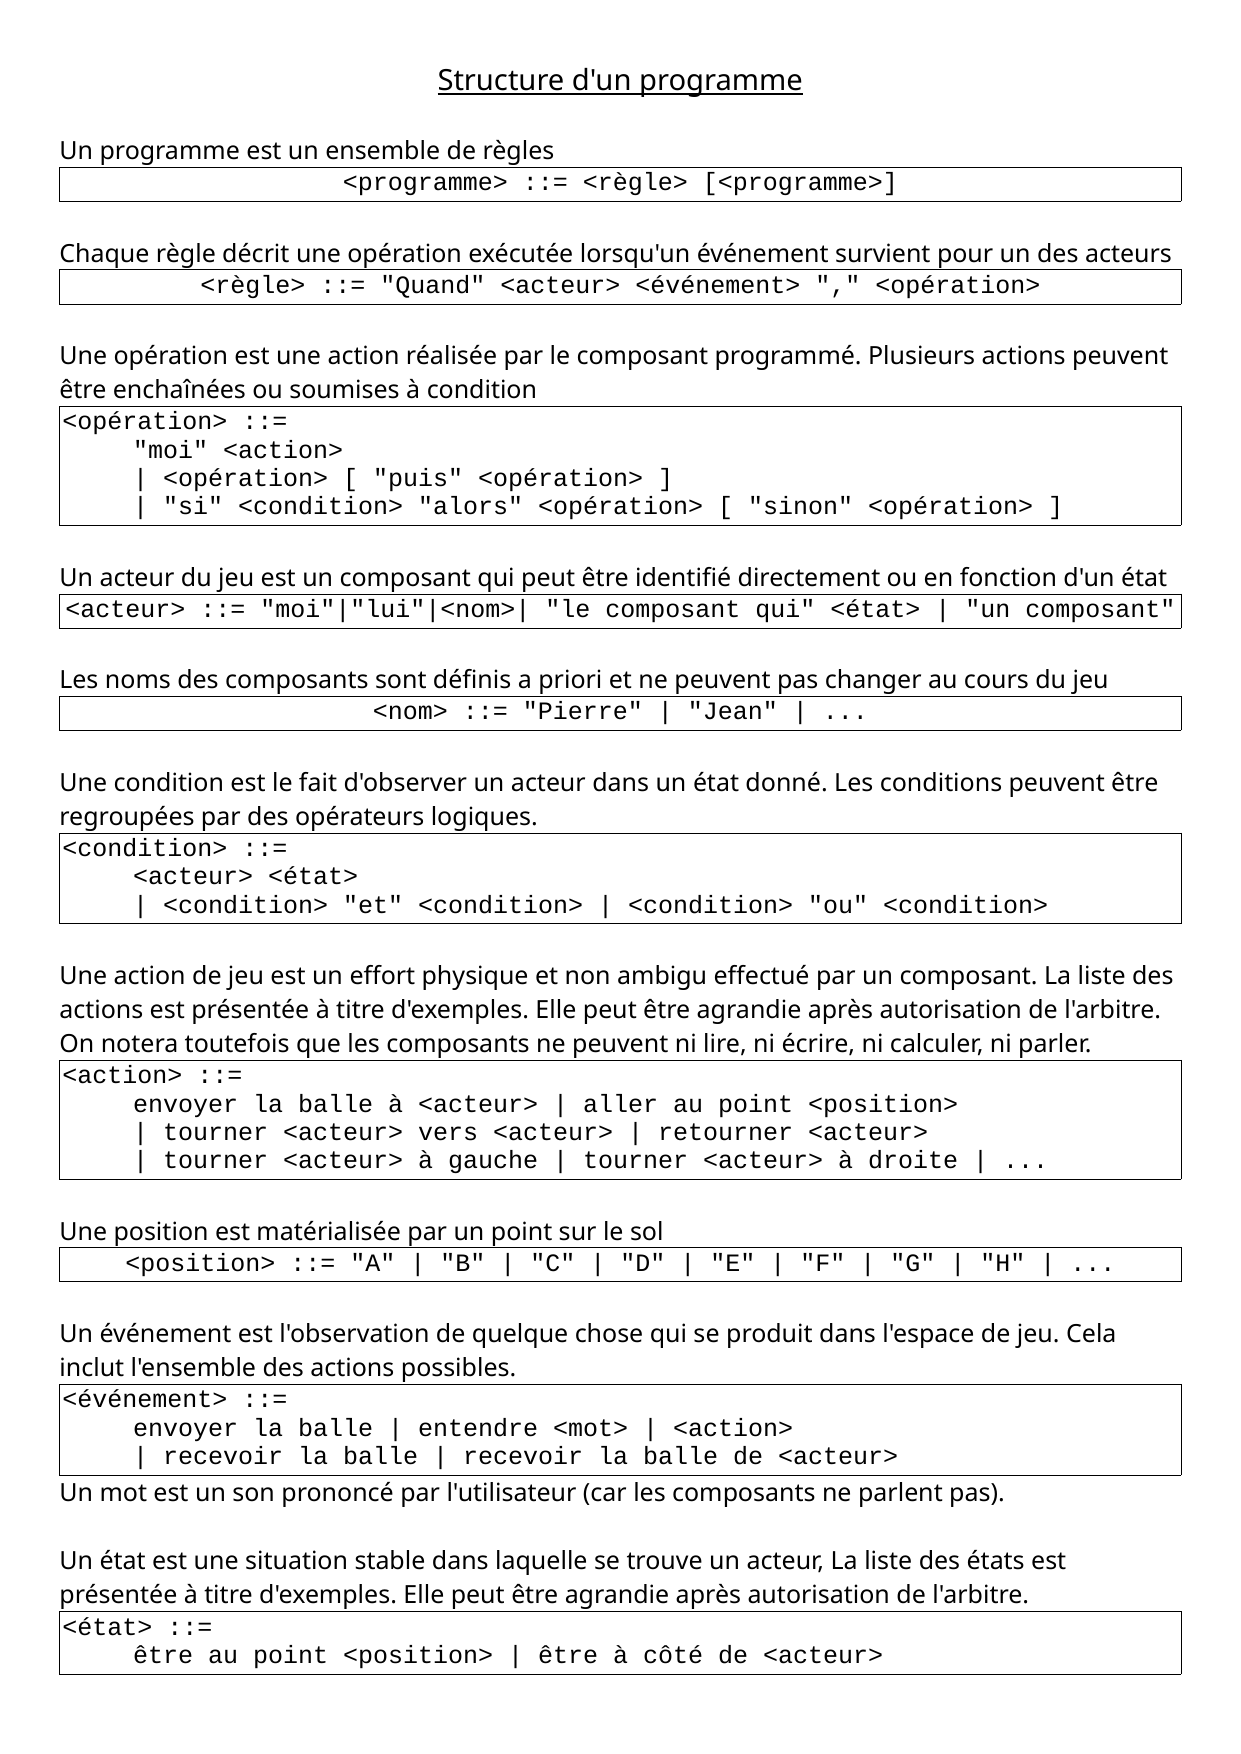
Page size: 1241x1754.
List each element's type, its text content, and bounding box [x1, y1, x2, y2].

text Une opération est une action réalisée par le composant programmé. Plusieurs actions peuvent être enchaînées ou soumises à condition [59, 338, 1181, 406]
text Chaque règle décrit une opération exécutée lorsqu'un événement survient pour un des acteurs [59, 235, 1181, 269]
text <condition> ::= <acteur> <état> | <condition> "et" <condition> | <condition> "ou" <condition> [60, 834, 1181, 923]
text Un acteur du jeu est un composant qui peut être identifié directement ou en fonction d'un état [59, 559, 1181, 593]
text <action> ::= envoyer la balle à <acteur> | aller au point <position> | tourner <acteur> vers <acteur> | retourner <acteur> | tourner <acteur> à gauche | tourner <acteur> à droite | ... [60, 1061, 1181, 1179]
text Une position est matérialisée par un point sur le sol [59, 1213, 1181, 1247]
text Les noms des composants sont définis a priori et ne peuvent pas changer au cours du jeu [59, 662, 1181, 696]
text Un mot est un son prononcé par l'utilisateur (car les composants ne parlent pas). [59, 1476, 1181, 1509]
text <programme> ::= <règle> [<programme>] [60, 168, 1181, 201]
text Une action de jeu est un effort physique et non ambigu effectué par un composant. La liste des actions est présentée à titre d'exemples. Elle peut être agrandie après autorisation de l'arbitre. On notera toutefois que les composants ne peuvent ni lire, ni écrire, ni calculer, ni parler. [59, 958, 1181, 1060]
text <position> ::= "A" | "B" | "C" | "D" | "E" | "F" | "G" | "H" | ... [60, 1248, 1181, 1281]
text <nom> ::= "Pierre" | "Jean" | ... [60, 697, 1181, 730]
text Un programme est un ensemble de règles [59, 133, 1181, 167]
text <règle> ::= "Quand" <acteur> <événement> "," <opération> [60, 270, 1181, 304]
text <événement> ::= envoyer la balle | entendre <mot> | <action> | recevoir la balle | recevoir la balle de <acteur> [60, 1385, 1181, 1475]
text <acteur> ::= "moi"|"lui"|<nom>| "le composant qui" <état> | "un composant" [60, 595, 1181, 628]
text <opération> ::= "moi" <action> | <opération> [ "puis" <opération> ] | "si" <condition> "alors" <opération> [ "sinon" <opération> ] [60, 407, 1181, 525]
text Structure d'un programme [59, 59, 1181, 99]
text <état> ::= être au point <position> | être à côté de <acteur> [60, 1612, 1181, 1674]
text Un événement est l'observation de quelque chose qui se produit dans l'espace de jeu. Cela inclut l'ensemble des actions possibles. [59, 1316, 1181, 1384]
text Une condition est le fait d'observer un acteur dans un état donné. Les conditions peuvent être regroupées par des opérateurs logiques. [59, 764, 1181, 832]
text Un état est une situation stable dans laquelle se trouve un acteur, La liste des états est présentée à titre d'exemples. Elle peut être agrandie après autorisation de l'arbitre. [59, 1543, 1181, 1611]
